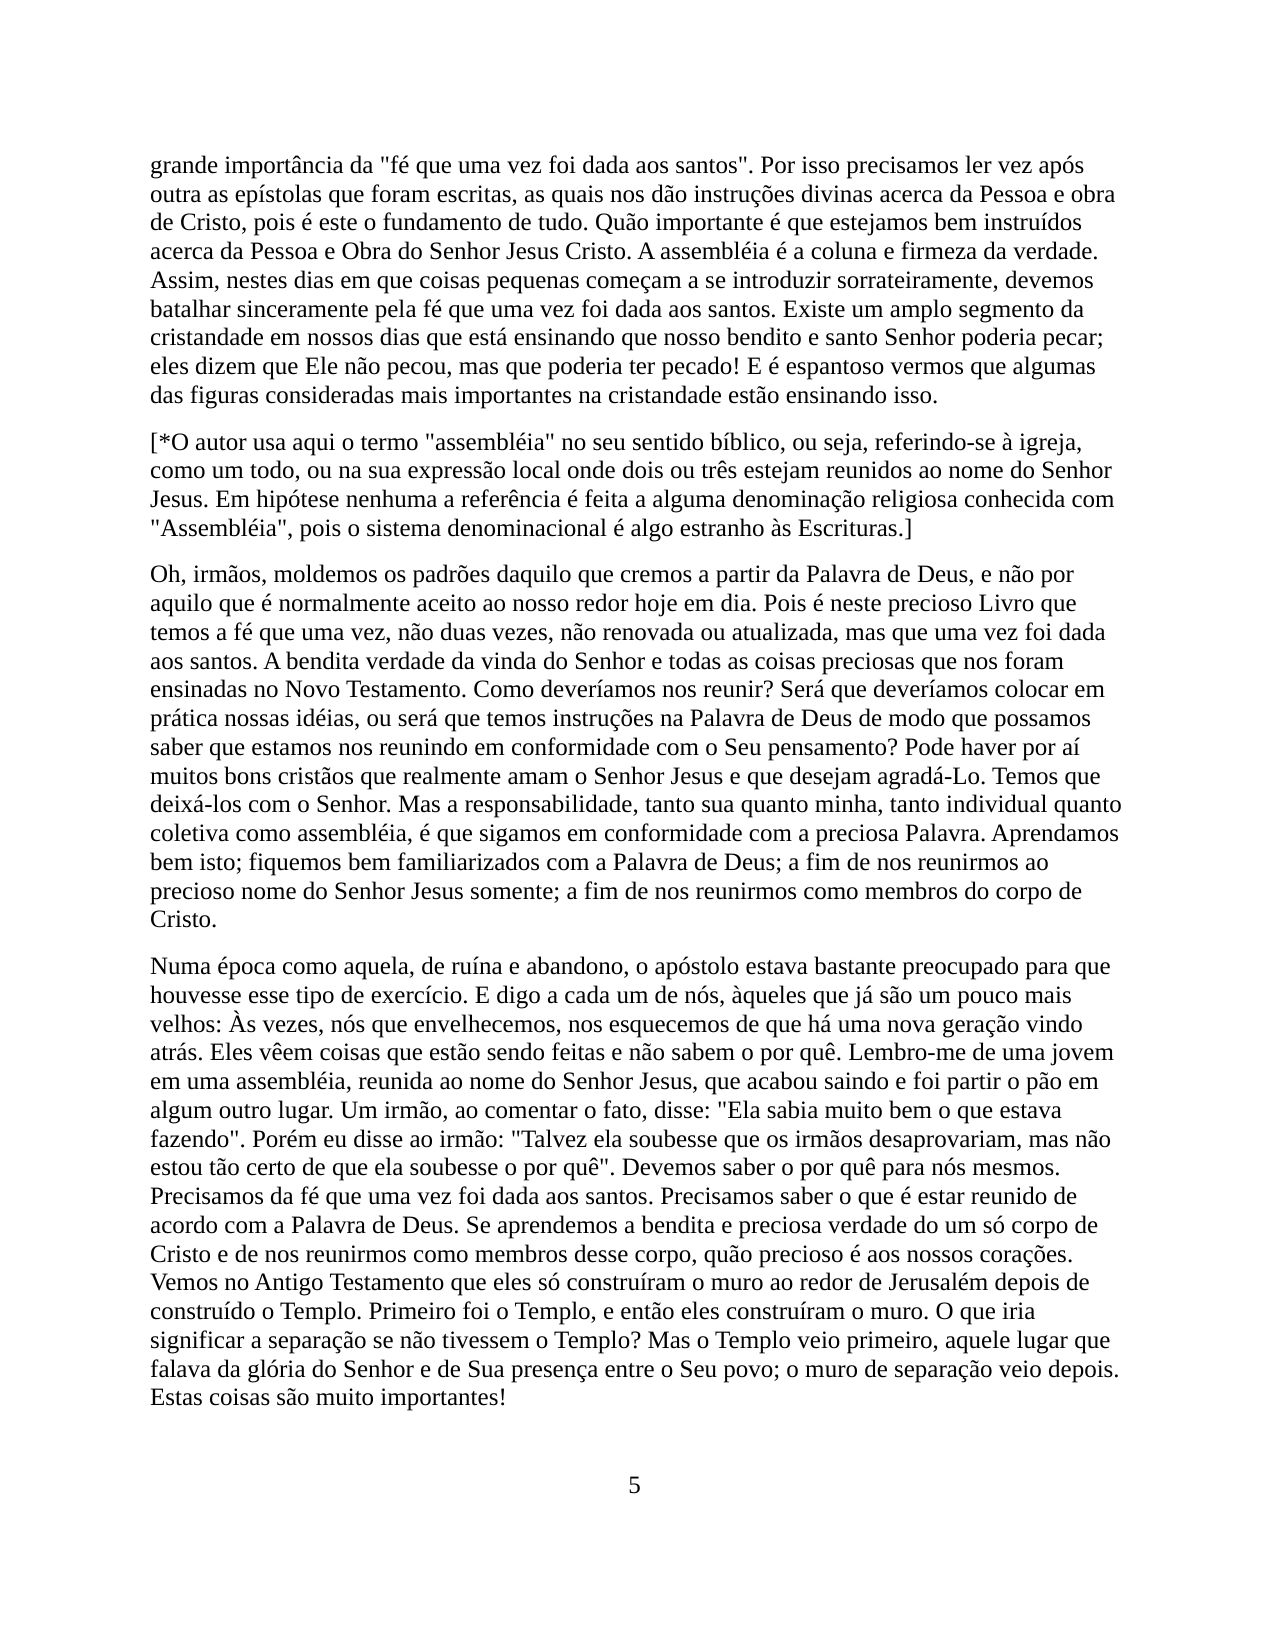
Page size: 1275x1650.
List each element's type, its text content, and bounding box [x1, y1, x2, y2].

text grande importância da "fé que uma vez foi dada aos santos". Por isso precisamos ler vez após outra as epístolas que foram escritas, as quais nos dão instruções divinas acerca da Pessoa e obra de Cristo, pois é este o fundamento de tudo. Quão importante é que estejamos bem instruídos acerca da Pessoa e Obra do Senhor Jesus Cristo. A assembléia é a coluna e firmeza da verdade. Assim, nestes dias em que coisas pequenas começam a se introduzir sorrateiramente, devemos batalhar sinceramente pela fé que uma vez foi dada aos santos. Existe um amplo segmento da cristandade em nossos dias que está ensinando que nosso bendito e santo Senhor poderia pecar; eles dizem que Ele não pecou, mas que poderia ter pecado! E é espantoso vermos que algumas das figuras consideradas mais importantes na cristandade estão ensinando isso. [150, 150, 1125, 409]
text Numa época como aquela, de ruína e abandono, o apóstolo estava bastante preocupado para que houvesse esse tipo de exercício. E digo a cada um de nós, àqueles que já são um pouco mais velhos: Às vezes, nós que envelhecemos, nos esquecemos de que há uma nova geração vindo atrás. Eles vêem coisas que estão sendo feitas e não sabem o por quê. Lembro-me de uma jovem em uma assembléia, reunida ao nome do Senhor Jesus, que acabou saindo e foi partir o pão em algum outro lugar. Um irmão, ao comentar o fato, disse: "Ela sabia muito bem o que estava fazendo". Porém eu disse ao irmão: "Talvez ela soubesse que os irmãos desaprovariam, mas não estou tão certo de que ela soubesse o por quê". Devemos saber o por quê para nós mesmos. Precisamos da fé que uma vez foi dada aos santos. Precisamos saber o que é estar reunido de acordo com a Palavra de Deus. Se aprendemos a bendita e preciosa verdade do um só corpo de Cristo e de nos reunirmos como membros desse corpo, quão precioso é aos nossos corações. Vemos no Antigo Testamento que eles só construíram o muro ao redor de Jerusalém depois de construído o Templo. Primeiro foi o Templo, e então eles construíram o muro. O que iria significar a separação se não tivessem o Templo? Mas o Templo veio primeiro, aquele lugar que falava da glória do Senhor e de Sua presença entre o Seu povo; o muro de separação veio depois. Estas coisas são muito importantes! [150, 951, 1125, 1411]
text [*O autor usa aqui o termo "assembléia" no seu sentido bíblico, ou seja, referindo-se à igreja, como um todo, ou na sua expressão local onde dois ou três estejam reunidos ao nome do Senhor Jesus. Em hipótese nenhuma a referência é feita a alguma denominação religiosa conhecida com "Assembléia", pois o sistema denominacional é algo estranho às Escrituras.] [150, 427, 1125, 542]
text Oh, irmãos, moldemos os padrões daquilo que cremos a partir da Palavra de Deus, e não por aquilo que é normalmente aceito ao nosso redor hoje em dia. Pois é neste precioso Livro que temos a fé que uma vez, não duas vezes, não renovada ou atualizada, mas que uma vez foi dada aos santos. A bendita verdade da vinda do Senhor e todas as coisas preciosas que nos foram ensinadas no Novo Testamento. Como deveríamos nos reunir? Será que deveríamos colocar em prática nossas idéias, ou será que temos instruções na Palavra de Deus de modo que possamos saber que estamos nos reunindo em conformidade com o Seu pensamento? Pode haver por aí muitos bons cristãos que realmente amam o Senhor Jesus e que desejam agradá-Lo. Temos que deixá-los com o Senhor. Mas a responsabilidade, tanto sua quanto minha, tanto individual quanto coletiva como assembléia, é que sigamos em conformidade com a preciosa Palavra. Aprendamos bem isto; fiquemos bem familiarizados com a Palavra de Deus; a fim de nos reunirmos ao precioso nome do Senhor Jesus somente; a fim de nos reunirmos como membros do corpo de Cristo. [150, 559, 1125, 933]
